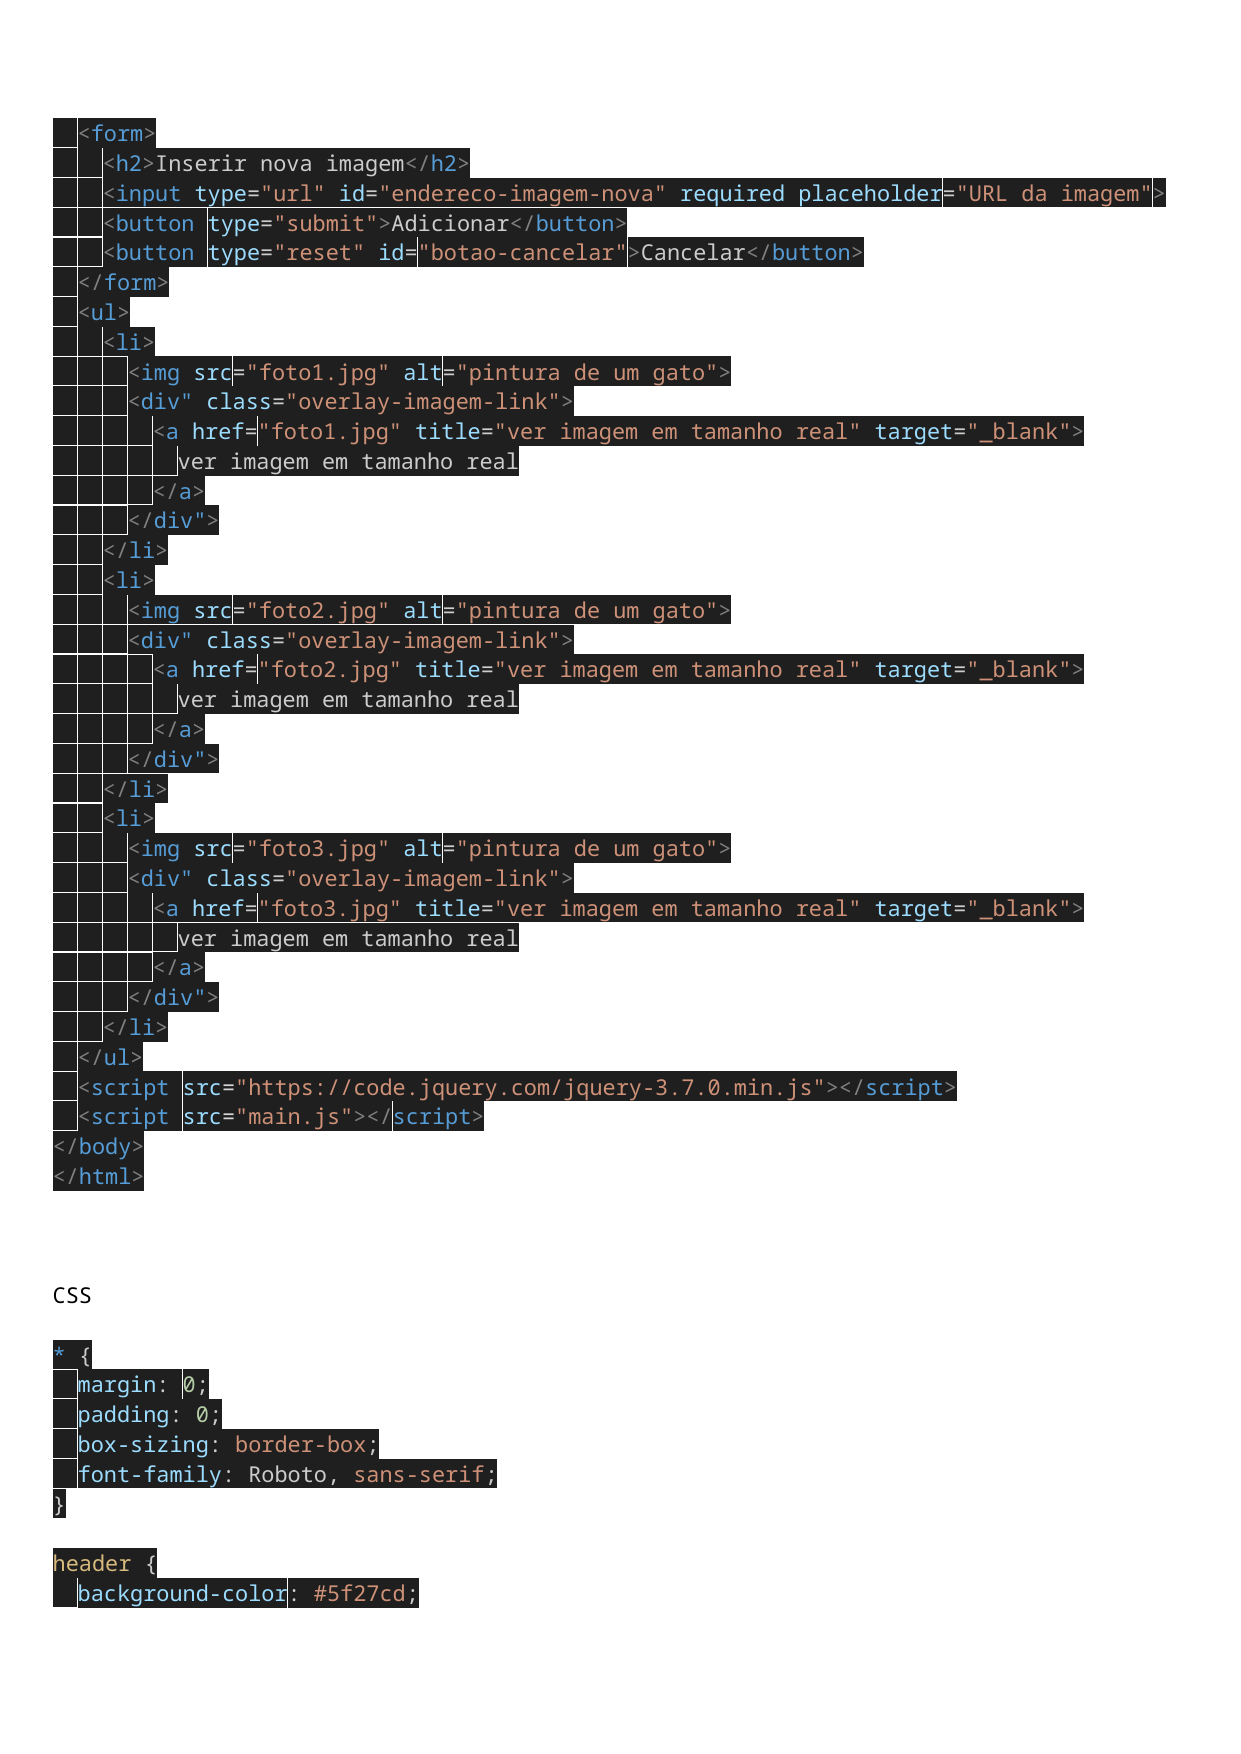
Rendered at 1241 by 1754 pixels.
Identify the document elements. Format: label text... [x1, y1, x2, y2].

text </html> [52, 1161, 1192, 1191]
text </div"> [52, 505, 1192, 535]
text <h2>Inserir nova imagem</h2> [52, 148, 1192, 178]
text font-family: Roboto, sans-serif; [52, 1459, 1192, 1488]
text </div"> [52, 744, 1192, 773]
text </div"> [52, 982, 1192, 1012]
text <li> [52, 327, 1192, 356]
text </body> [52, 1131, 1192, 1161]
text </li> [52, 1012, 1192, 1042]
text </li> [52, 535, 1192, 565]
text * { [52, 1339, 1192, 1369]
text box-sizing: border-box; [52, 1429, 1192, 1459]
text <img src="foto2.jpg" alt="pintura de um gato"> [52, 595, 1192, 624]
text ver imagem em tamanho real [52, 684, 1192, 714]
text <ul> [52, 297, 1192, 327]
text <div" class="overlay-imagem-link"> [52, 863, 1192, 893]
text <li> [52, 803, 1192, 833]
text ver imagem em tamanho real [52, 446, 1192, 476]
text <a href="foto2.jpg" title="ver imagem em tamanho real" target="_blank"> [52, 654, 1192, 684]
text <script src="https://code.jquery.com/jquery-3.7.0.min.js"></script> [52, 1071, 1192, 1101]
text padding: 0; [52, 1399, 1192, 1429]
text </a> [52, 476, 1192, 505]
text <div" class="overlay-imagem-link"> [52, 386, 1192, 416]
text </ul> [52, 1042, 1192, 1071]
text </a> [52, 714, 1192, 744]
text <img src="foto1.jpg" alt="pintura de um gato"> [52, 356, 1192, 386]
text header { [52, 1548, 1192, 1578]
text </form> [52, 267, 1192, 297]
text } [52, 1488, 1192, 1518]
text </a> [52, 952, 1192, 982]
text <form> [52, 118, 1192, 148]
text <button type="reset" id="botao-cancelar">Cancelar</button> [52, 237, 1192, 267]
text </li> [52, 773, 1192, 803]
text background-color: #5f27cd; [52, 1578, 1192, 1608]
text <script src="main.js"></script> [52, 1101, 1192, 1131]
text <input type="url" id="endereco-imagem-nova" required placeholder="URL da imagem"> [52, 178, 1192, 207]
text margin: 0; [52, 1369, 1192, 1399]
text CSS [52, 1280, 1192, 1310]
text <a href="foto3.jpg" title="ver imagem em tamanho real" target="_blank"> [52, 893, 1192, 922]
text ver imagem em tamanho real [52, 922, 1192, 952]
text <button type="submit">Adicionar</button> [52, 207, 1192, 237]
text <a href="foto1.jpg" title="ver imagem em tamanho real" target="_blank"> [52, 416, 1192, 446]
text <img src="foto3.jpg" alt="pintura de um gato"> [52, 833, 1192, 863]
text <li> [52, 565, 1192, 595]
text <div" class="overlay-imagem-link"> [52, 624, 1192, 654]
